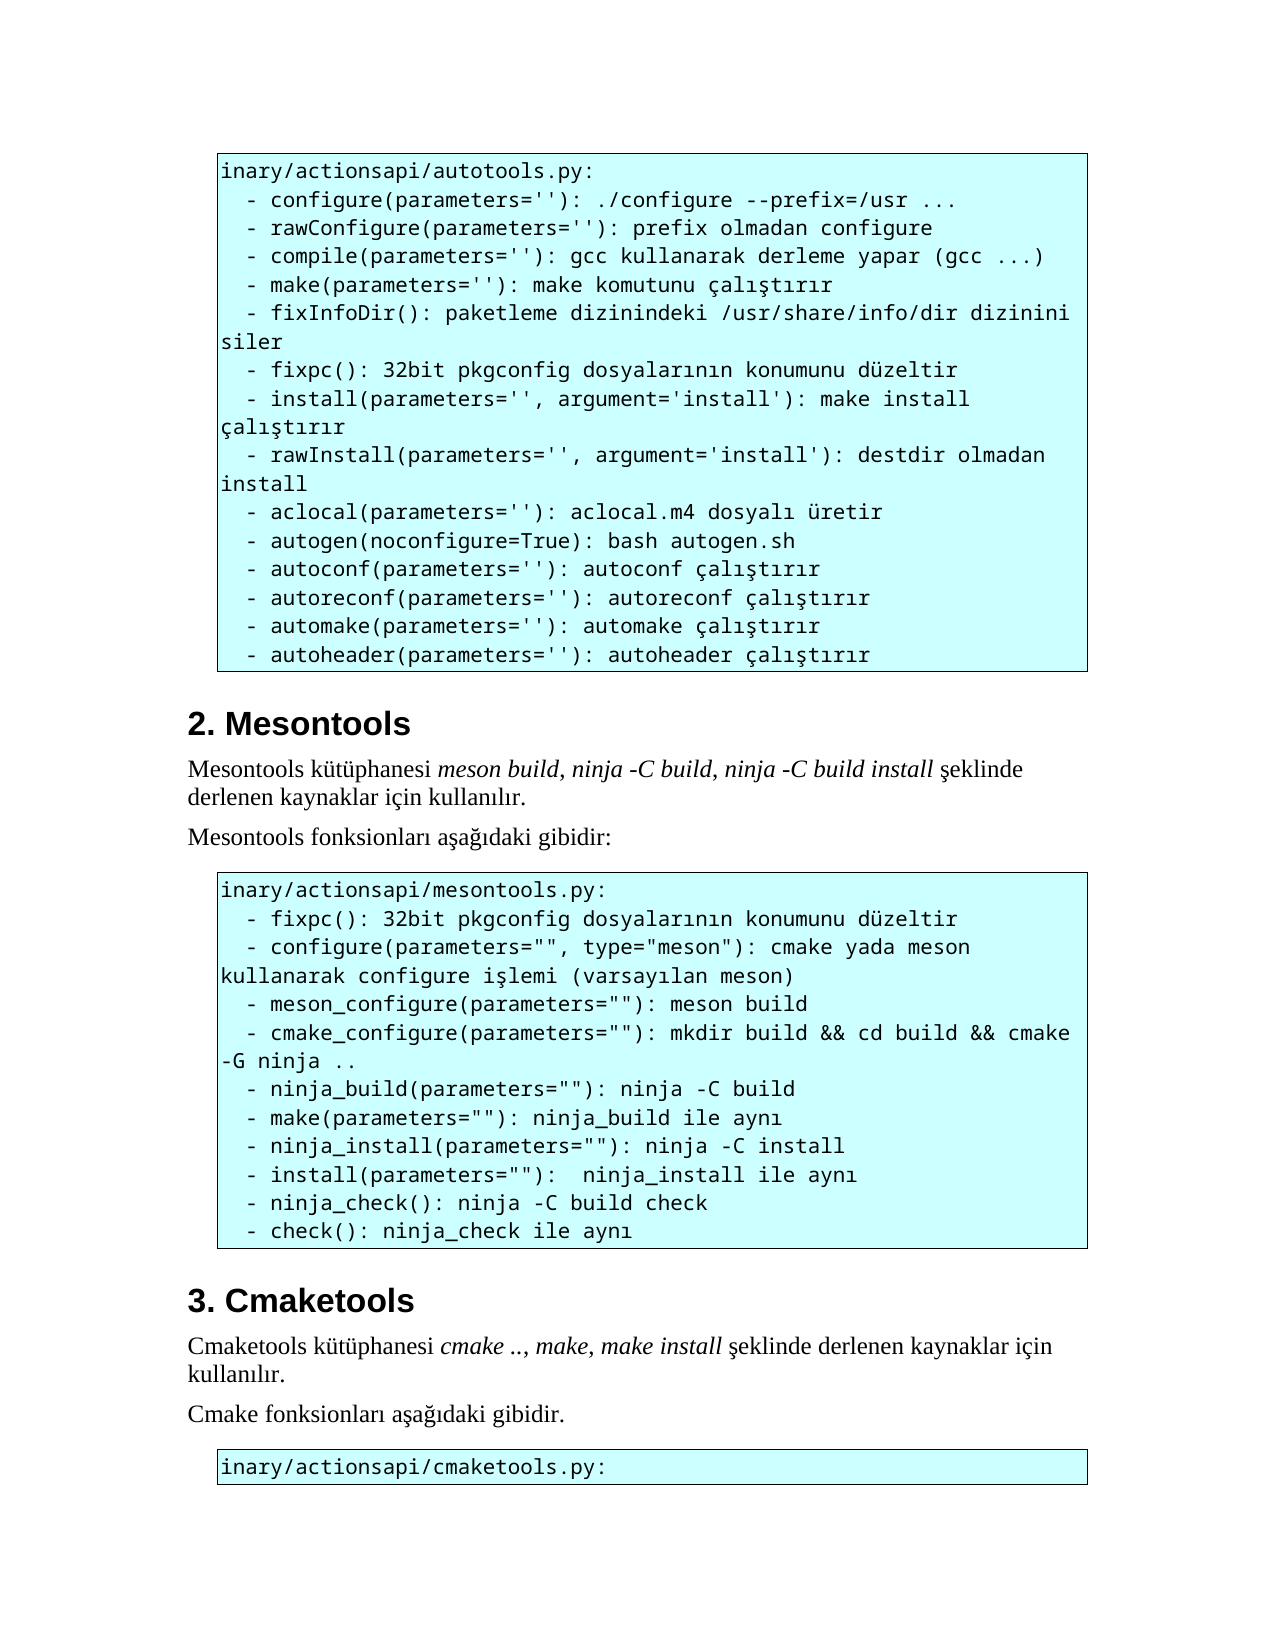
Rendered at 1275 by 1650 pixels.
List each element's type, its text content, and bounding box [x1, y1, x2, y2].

text Cmake fonksionları aşağıdaki gibidir. [187, 1400, 1087, 1428]
subtitle 3. Cmaketools [187, 1282, 1087, 1320]
text inary/actionsapi/mesontools.py: - fixpc(): 32bit pkgconfig dosyalarının konumunu düzeltir - configure(parameters="", type="meson"): cmake yada meson kullanarak configure işlemi (varsayılan meson) - meson_configure(parameters=""): meson build - cmake_configure(parameters=""): mkdir build && cd build && cmake -G ninja .. - ninja_build(parameters=""): ninja -C build - make(parameters=""): ninja_build ile aynı - ninja_install(parameters=""): ninja -C install - install(parameters=""): ninja_install ile aynı - ninja_check(): ninja -C build check - check(): ninja_check ile aynı [218, 873, 1087, 1248]
text inary/actionsapi/autotools.py: - configure(parameters=''): ./configure --prefix=/usr ... - rawConfigure(parameters=''): prefix olmadan configure - compile(parameters=''): gcc kullanarak derleme yapar (gcc ...) - make(parameters=''): make komutunu çalıştırır - fixInfoDir(): paketleme dizinindeki /usr/share/info/dir dizinini siler - fixpc(): 32bit pkgconfig dosyalarının konumunu düzeltir - install(parameters='', argument='install'): make install çalıştırır - rawInstall(parameters='', argument='install'): destdir olmadan install - aclocal(parameters=''): aclocal.m4 dosyalı üretir - autogen(noconfigure=True): bash autogen.sh - autoconf(parameters=''): autoconf çalıştırır - autoreconf(parameters=''): autoreconf çalıştırır - automake(parameters=''): automake çalıştırır - autoheader(parameters=''): autoheader çalıştırır [218, 154, 1087, 671]
text Mesontools fonksionları aşağıdaki gibidir: [187, 823, 1087, 851]
text Cmaketools kütüphanesi cmake .., make, make install şeklinde derlenen kaynaklar için kullanılır. [187, 1332, 1087, 1388]
subtitle 2. Mesontools [187, 705, 1087, 743]
text Mesontools kütüphanesi meson build, ninja -C build, ninja -C build install şeklinde derlenen kaynaklar için kullanılır. [187, 755, 1087, 811]
text inary/actionsapi/cmaketools.py: [218, 1450, 1087, 1484]
